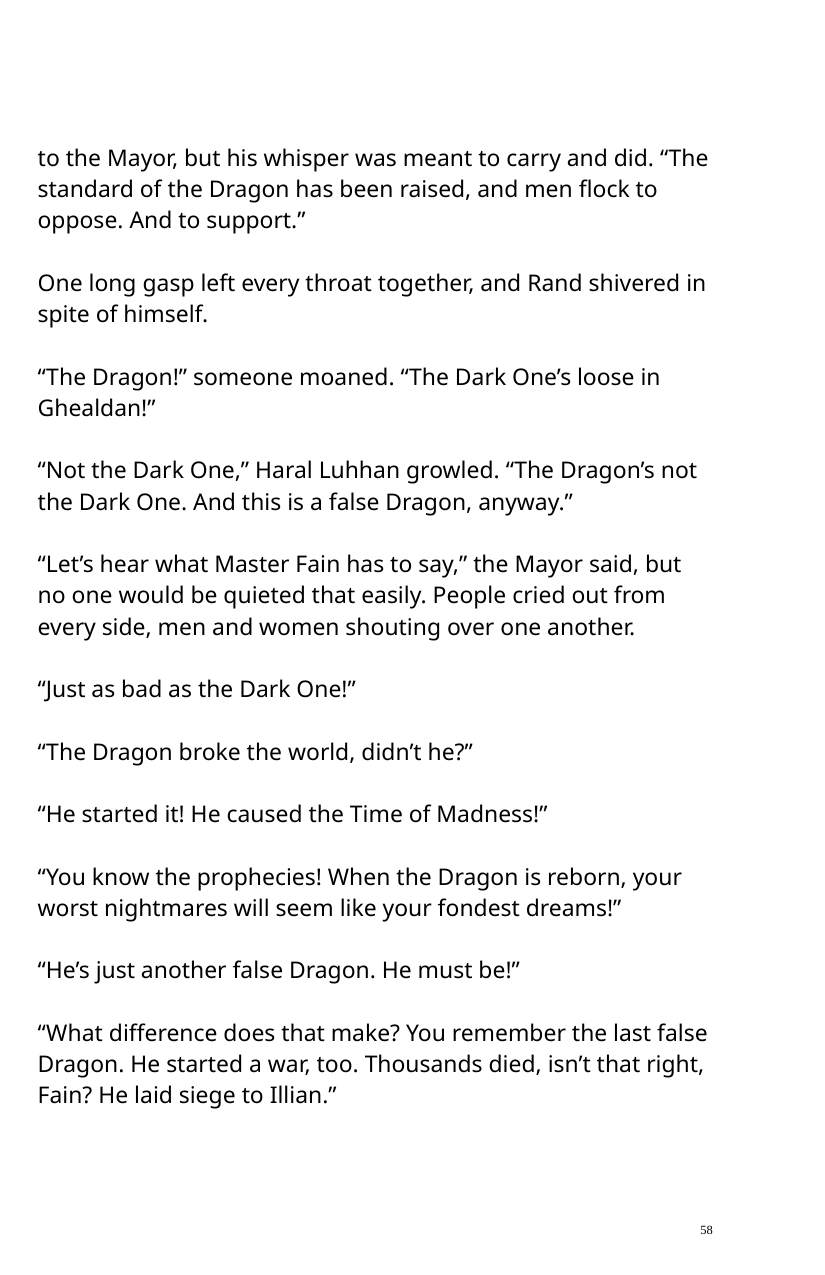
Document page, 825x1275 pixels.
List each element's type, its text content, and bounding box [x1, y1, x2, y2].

text “You know the prophecies! When the Dragon is reborn, your worst nightmares will seem like your fondest dreams!” [37, 861, 712, 923]
text “Let’s hear what Master Fain has to say,” the Mayor said, but no one would be quieted that easily. People cried out from every side, men and women shouting over one another. [37, 548, 712, 642]
text One long gasp left every throat together, and Rand shivered in spite of himself. [37, 267, 712, 329]
text to the Mayor, but his whisper was meant to carry and did. “The standard of the Dragon has been raised, and men flock to oppose. And to support.” [37, 142, 712, 236]
text “What difference does that make? You remember the last false Dragon. He started a war, too. Thousands died, isn’t that right, Fain? He laid siege to Illian.” [37, 1017, 712, 1111]
text “The Dragon!” someone moaned. “The Dark One’s loose in Ghealdan!” [37, 361, 712, 423]
text “Just as bad as the Dark One!” [37, 673, 712, 704]
text “Not the Dark One,” Haral Luhhan growled. “The Dragon’s not the Dark One. And this is a false Dragon, anyway.” [37, 454, 712, 517]
text “He started it! He caused the Time of Madness!” [37, 798, 712, 829]
text “The Dragon broke the world, didn’t he?” [37, 736, 712, 767]
text “He’s just another false Dragon. He must be!” [37, 954, 712, 986]
